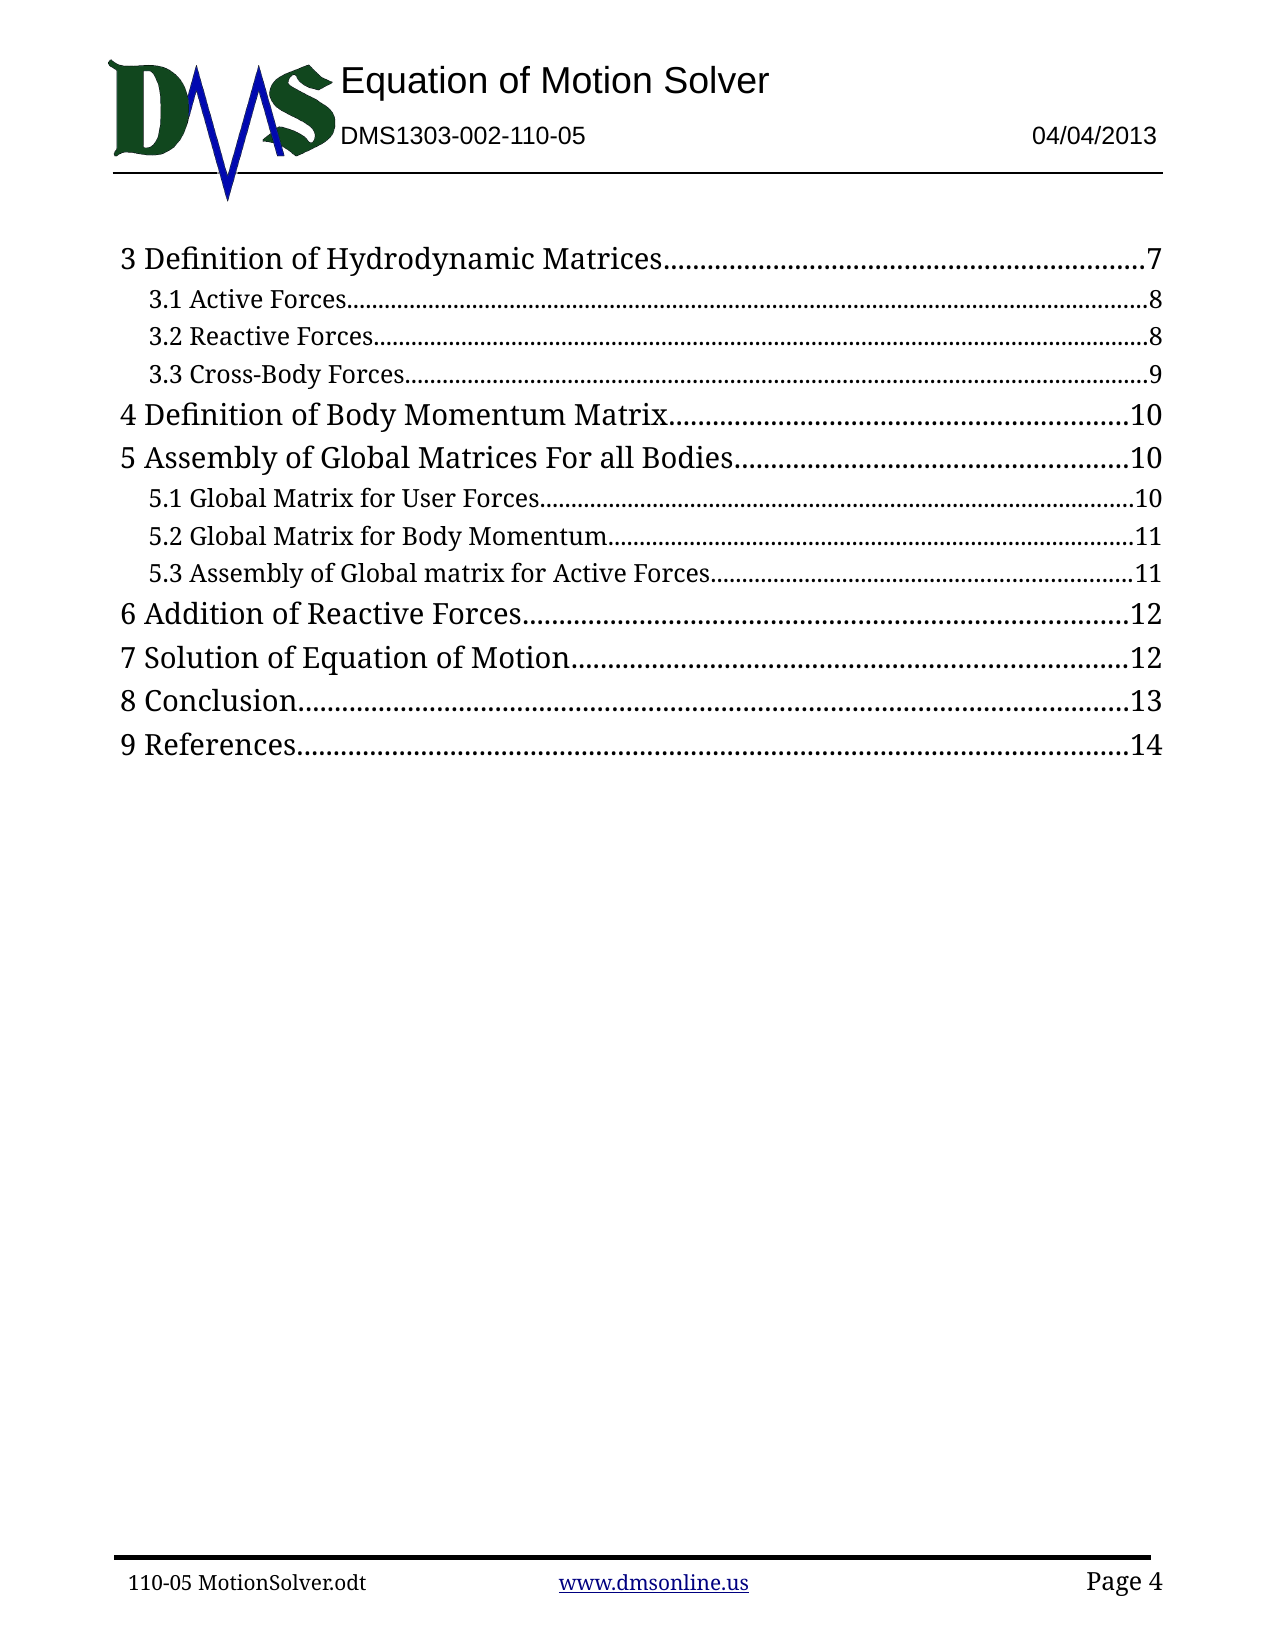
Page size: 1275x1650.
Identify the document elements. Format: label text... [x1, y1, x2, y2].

text 9 References 14 [112, 724, 1162, 764]
text 8 Conclusion 13 [112, 681, 1162, 720]
text 3 Definition of Hydrodynamic Matrices 7 [112, 238, 1162, 278]
text 3.2 Reactive Forces 8 [142, 319, 1162, 353]
text 3.1 Active Forces 8 [142, 282, 1162, 316]
text 5 Assembly of Global Matrices For all Bodies 10 [112, 437, 1162, 477]
text 5.1 Global Matrix for User Forces 10 [142, 481, 1162, 515]
text 5.3 Assembly of Global matrix for Active Forces 11 [142, 556, 1162, 590]
text 5.2 Global Matrix for Body Momentum 11 [142, 518, 1162, 552]
text 6 Addition of Reactive Forces 12 [112, 593, 1162, 633]
picture [105, 56, 338, 204]
text 7 Solution of Equation of Motion 12 [112, 637, 1162, 677]
text 4 Definition of Body Momentum Matrix 10 [112, 394, 1162, 433]
text 3.3 Cross-Body Forces 9 [142, 356, 1162, 390]
